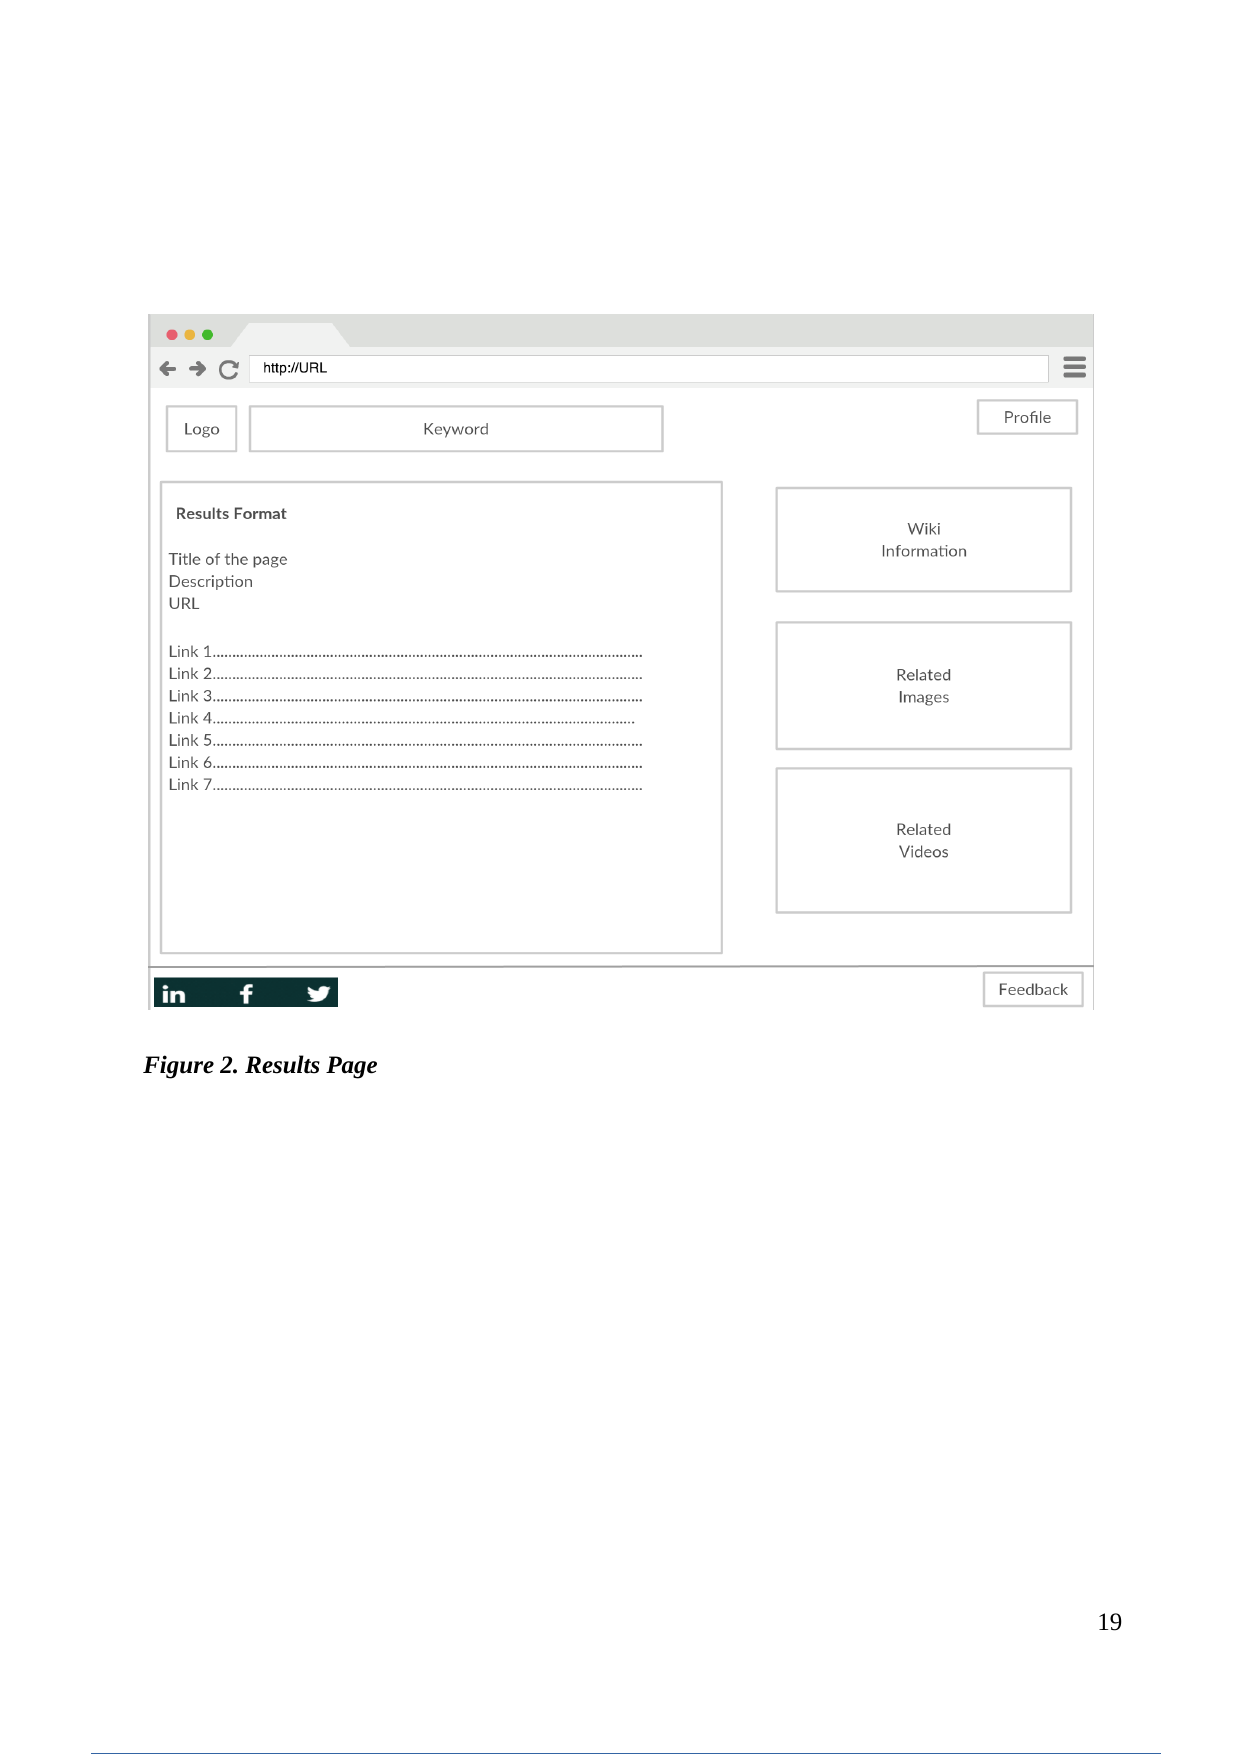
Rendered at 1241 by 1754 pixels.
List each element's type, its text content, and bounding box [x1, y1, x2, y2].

text Figure 2. Results Page [118, 1050, 1122, 1079]
picture [148, 314, 1094, 1010]
